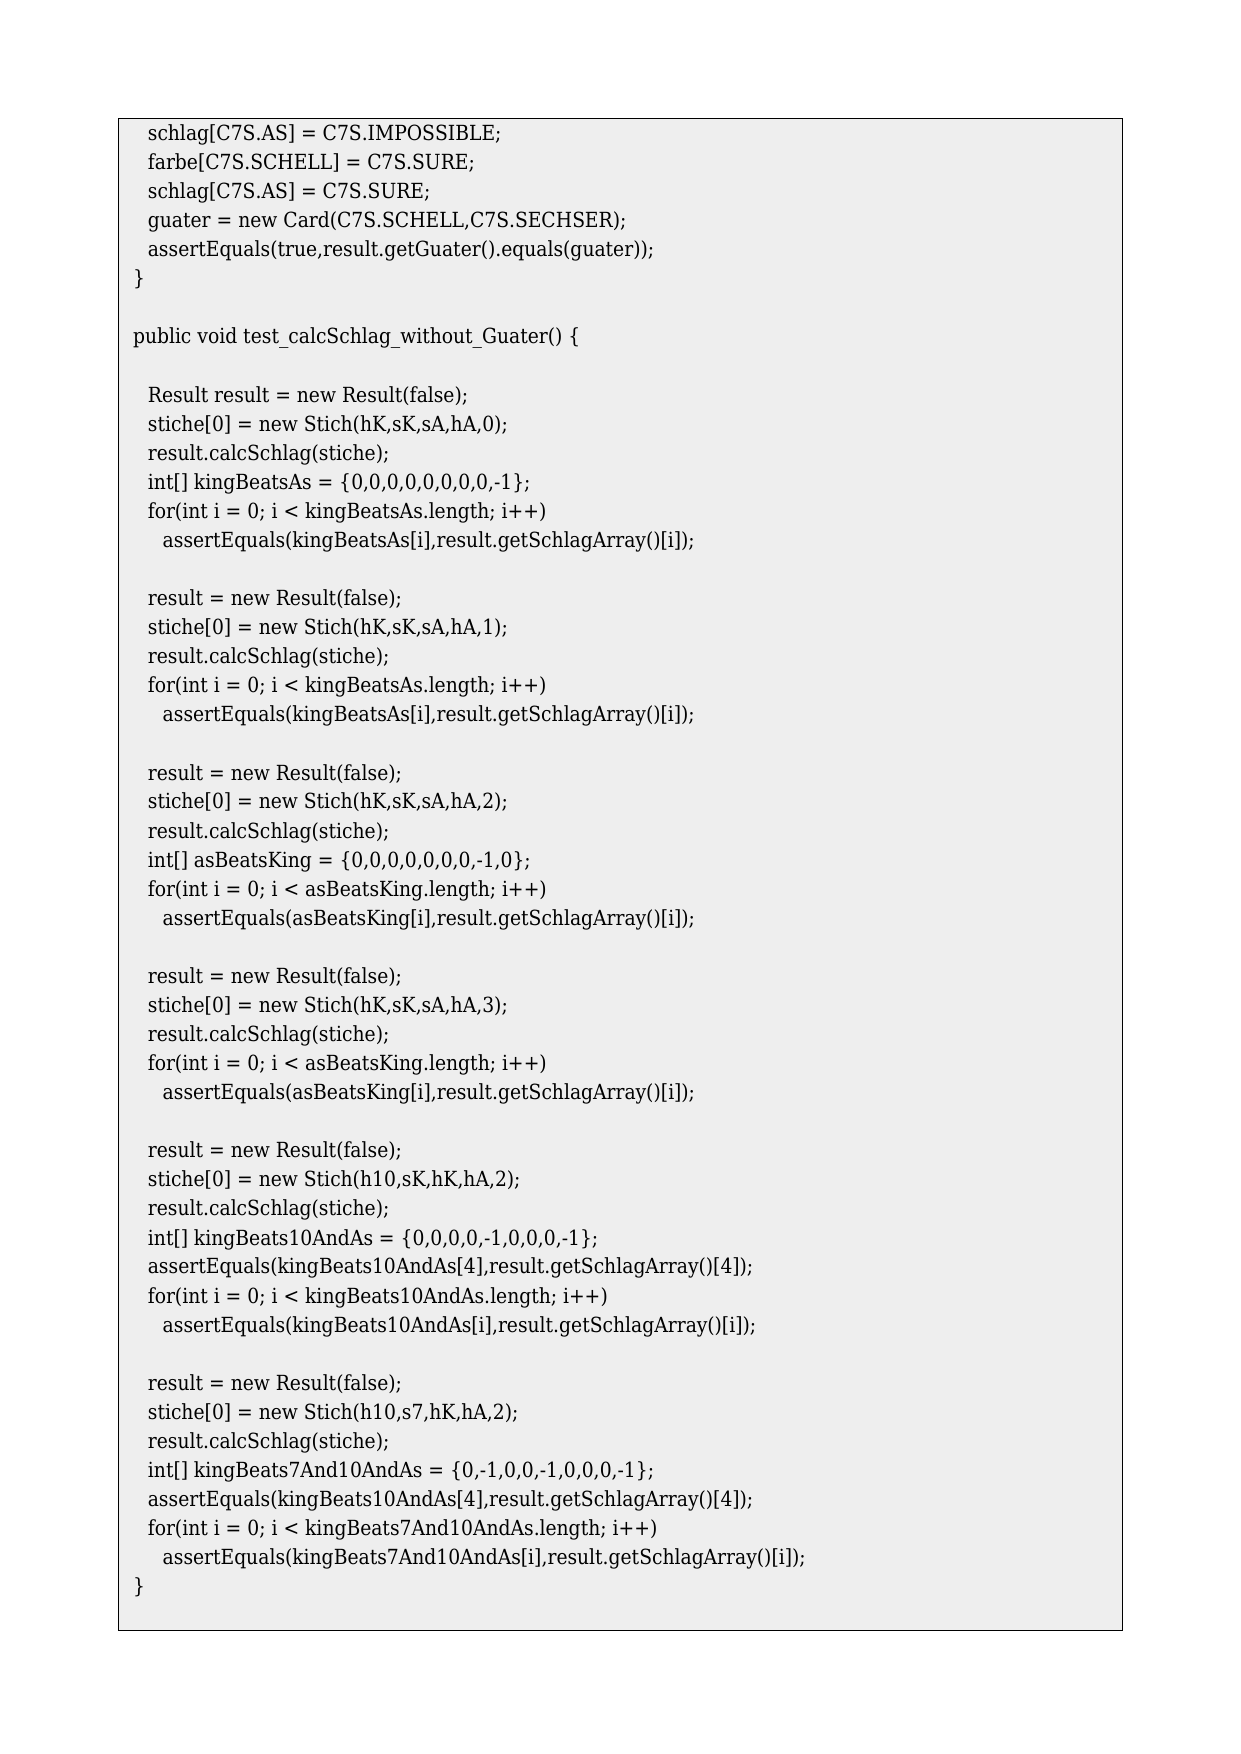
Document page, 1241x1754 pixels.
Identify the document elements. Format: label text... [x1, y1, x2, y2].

text for(int i = 0; i < kingBeats10AndAs.length; i++) [119, 1281, 1122, 1308]
text stiche[0] = new Stich(hK,sK,sA,hA,3); [119, 990, 1122, 1017]
text schlag[C7S.AS] = C7S.IMPOSSIBLE; [119, 119, 1122, 145]
text for(int i = 0; i < kingBeatsAs.length; i++) [119, 670, 1122, 698]
text schlag[C7S.AS] = C7S.SURE; [119, 176, 1122, 203]
text public void test_calcSchlag_without_Guater() { [119, 322, 1122, 349]
text stiche[0] = new Stich(h10,sK,hK,hA,2); [119, 1164, 1122, 1192]
text result = new Result(false); [119, 1368, 1122, 1395]
text for(int i = 0; i < kingBeatsAs.length; i++) [119, 496, 1122, 523]
text assertEquals(kingBeatsAs[i],result.getSchlagArray()[i]); [119, 525, 1122, 552]
text int[] kingBeatsAs = {0,0,0,0,0,0,0,0,-1}; [119, 467, 1122, 494]
text assertEquals(kingBeats10AndAs[4],result.getSchlagArray()[4]); [119, 1484, 1122, 1511]
text Result result = new Result(false); [119, 380, 1122, 407]
text stiche[0] = new Stich(hK,sK,sA,hA,1); [119, 612, 1122, 639]
text result.calcSchlag(stiche); [119, 438, 1122, 465]
text result.calcSchlag(stiche); [119, 641, 1122, 668]
text assertEquals(kingBeats10AndAs[4],result.getSchlagArray()[4]); [119, 1252, 1122, 1279]
text for(int i = 0; i < asBeatsKing.length; i++) [119, 874, 1122, 901]
text int[] asBeatsKing = {0,0,0,0,0,0,0,-1,0}; [119, 845, 1122, 872]
text result.calcSchlag(stiche); [119, 1019, 1122, 1046]
text stiche[0] = new Stich(hK,sK,sA,hA,0); [119, 409, 1122, 436]
text farbe[C7S.SCHELL] = C7S.SURE; [119, 147, 1122, 174]
text stiche[0] = new Stich(h10,s7,hK,hA,2); [119, 1397, 1122, 1424]
text assertEquals(kingBeatsAs[i],result.getSchlagArray()[i]); [119, 699, 1122, 727]
text result = new Result(false); [119, 961, 1122, 988]
text result = new Result(false); [119, 583, 1122, 610]
text result.calcSchlag(stiche); [119, 1426, 1122, 1453]
text int[] kingBeats10AndAs = {0,0,0,0,-1,0,0,0,-1}; [119, 1222, 1122, 1250]
text assertEquals(kingBeats7And10AndAs[i],result.getSchlagArray()[i]); [119, 1542, 1122, 1569]
text result = new Result(false); [119, 757, 1122, 785]
text assertEquals(asBeatsKing[i],result.getSchlagArray()[i]); [119, 1077, 1122, 1104]
text assertEquals(kingBeats10AndAs[i],result.getSchlagArray()[i]); [119, 1310, 1122, 1337]
text assertEquals(true,result.getGuater().equals(guater)); [119, 234, 1122, 262]
text result.calcSchlag(stiche); [119, 816, 1122, 843]
text guater = new Card(C7S.SCHELL,C7S.SECHSER); [119, 205, 1122, 233]
text for(int i = 0; i < kingBeats7And10AndAs.length; i++) [119, 1513, 1122, 1540]
text int[] kingBeats7And10AndAs = {0,-1,0,0,-1,0,0,0,-1}; [119, 1455, 1122, 1482]
text } [119, 1571, 1122, 1598]
text assertEquals(asBeatsKing[i],result.getSchlagArray()[i]); [119, 903, 1122, 930]
text for(int i = 0; i < asBeatsKing.length; i++) [119, 1048, 1122, 1075]
text result.calcSchlag(stiche); [119, 1193, 1122, 1221]
text result = new Result(false); [119, 1135, 1122, 1163]
text stiche[0] = new Stich(hK,sK,sA,hA,2); [119, 787, 1122, 814]
text } [119, 263, 1122, 291]
